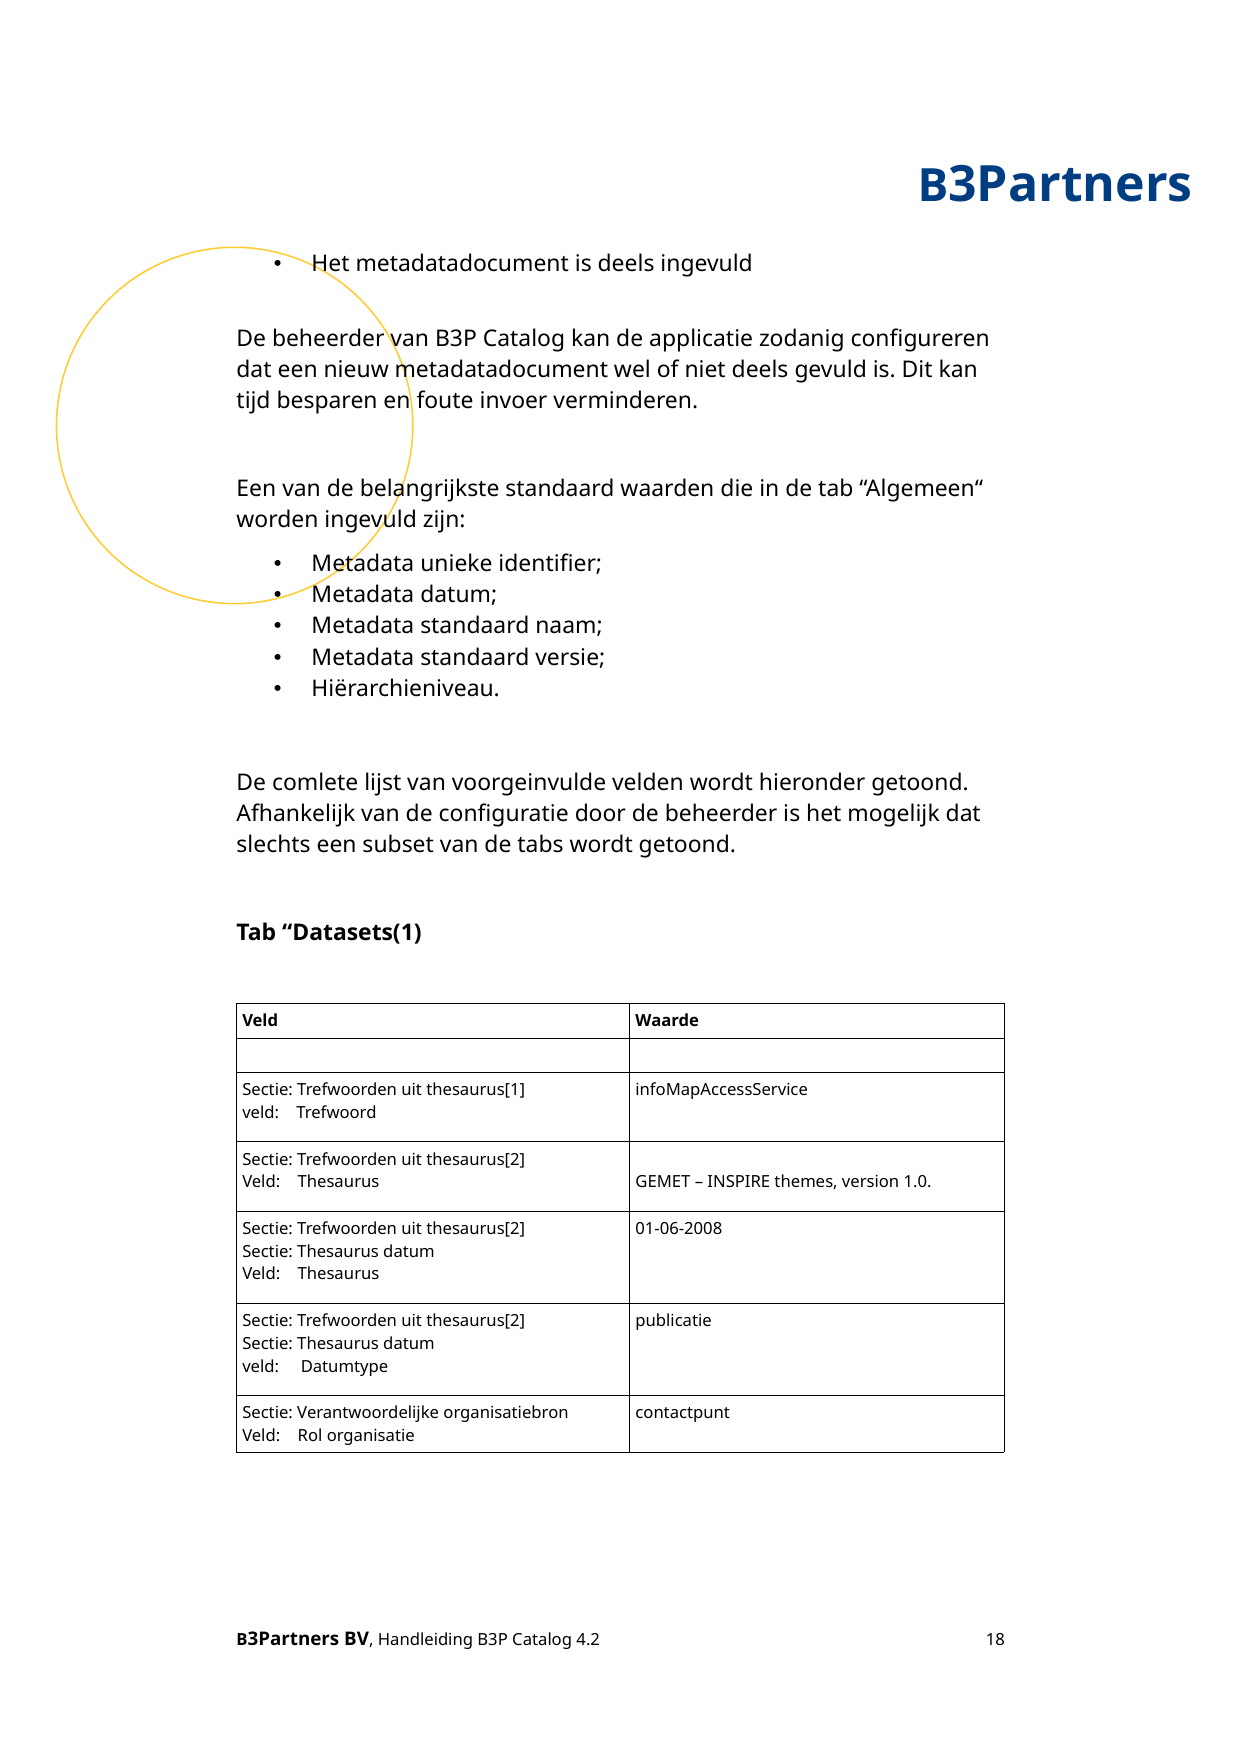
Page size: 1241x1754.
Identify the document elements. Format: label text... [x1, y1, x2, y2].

list Metadata standaard naam; [274, 609, 1004, 641]
table_header Waarde [630, 1004, 1004, 1037]
list Hiërarchieniveau. [274, 672, 1004, 703]
table_cell contactpunt [630, 1396, 1004, 1452]
table_cell [237, 1039, 629, 1072]
list Metadata unieke identifier; [330, 547, 1004, 578]
list Metadata standaard versie; [274, 641, 1004, 672]
table_cell GEMET – INSPIRE themes, version 1.0. [630, 1142, 1004, 1211]
list Metadata datum; [274, 578, 1004, 609]
table_cell Sectie: Trefwoorden uit thesaurus[2] Sectie: Thesaurus datum veld: Datumtype [237, 1304, 629, 1395]
table_cell publicatie [630, 1304, 1004, 1395]
table_cell 01-06-2008 [630, 1212, 1004, 1303]
table_header Veld [237, 1004, 629, 1037]
table_cell Sectie: Trefwoorden uit thesaurus[1] veld: Trefwoord [237, 1073, 629, 1141]
table_cell Sectie: Verantwoordelijke organisatiebron Veld: Rol organisatie [237, 1396, 629, 1452]
text Een van de belangrijkste standaard waarden die in de tab “Algemeen“ worden ingevuld zijn: [378, 472, 1004, 534]
text Tab “Datasets(1) [236, 916, 1004, 947]
table_cell Sectie: Trefwoorden uit thesaurus[2] Sectie: Thesaurus datum Veld: Thesaurus [237, 1212, 629, 1303]
text De comlete lijst van voorgeinvulde velden wordt hieronder getoond. Afhankelijk van de configuratie door de beheerder is het mogelijk dat slechts een subset van de tabs wordt getoond. [236, 766, 1004, 859]
table_cell Sectie: Trefwoorden uit thesaurus[2] Veld: Thesaurus [237, 1142, 629, 1211]
list Het metadatadocument is deels ingevuld [274, 247, 1004, 309]
table_cell [630, 1039, 1004, 1072]
text De beheerder van B3P Catalog kan de applicatie zodanig configureren dat een nieuw metadatadocument wel of niet deels gevuld is. Dit kan tijd besparen en foute invoer verminderen. [382, 322, 1004, 416]
table_cell infoMapAccessService [630, 1073, 1004, 1141]
